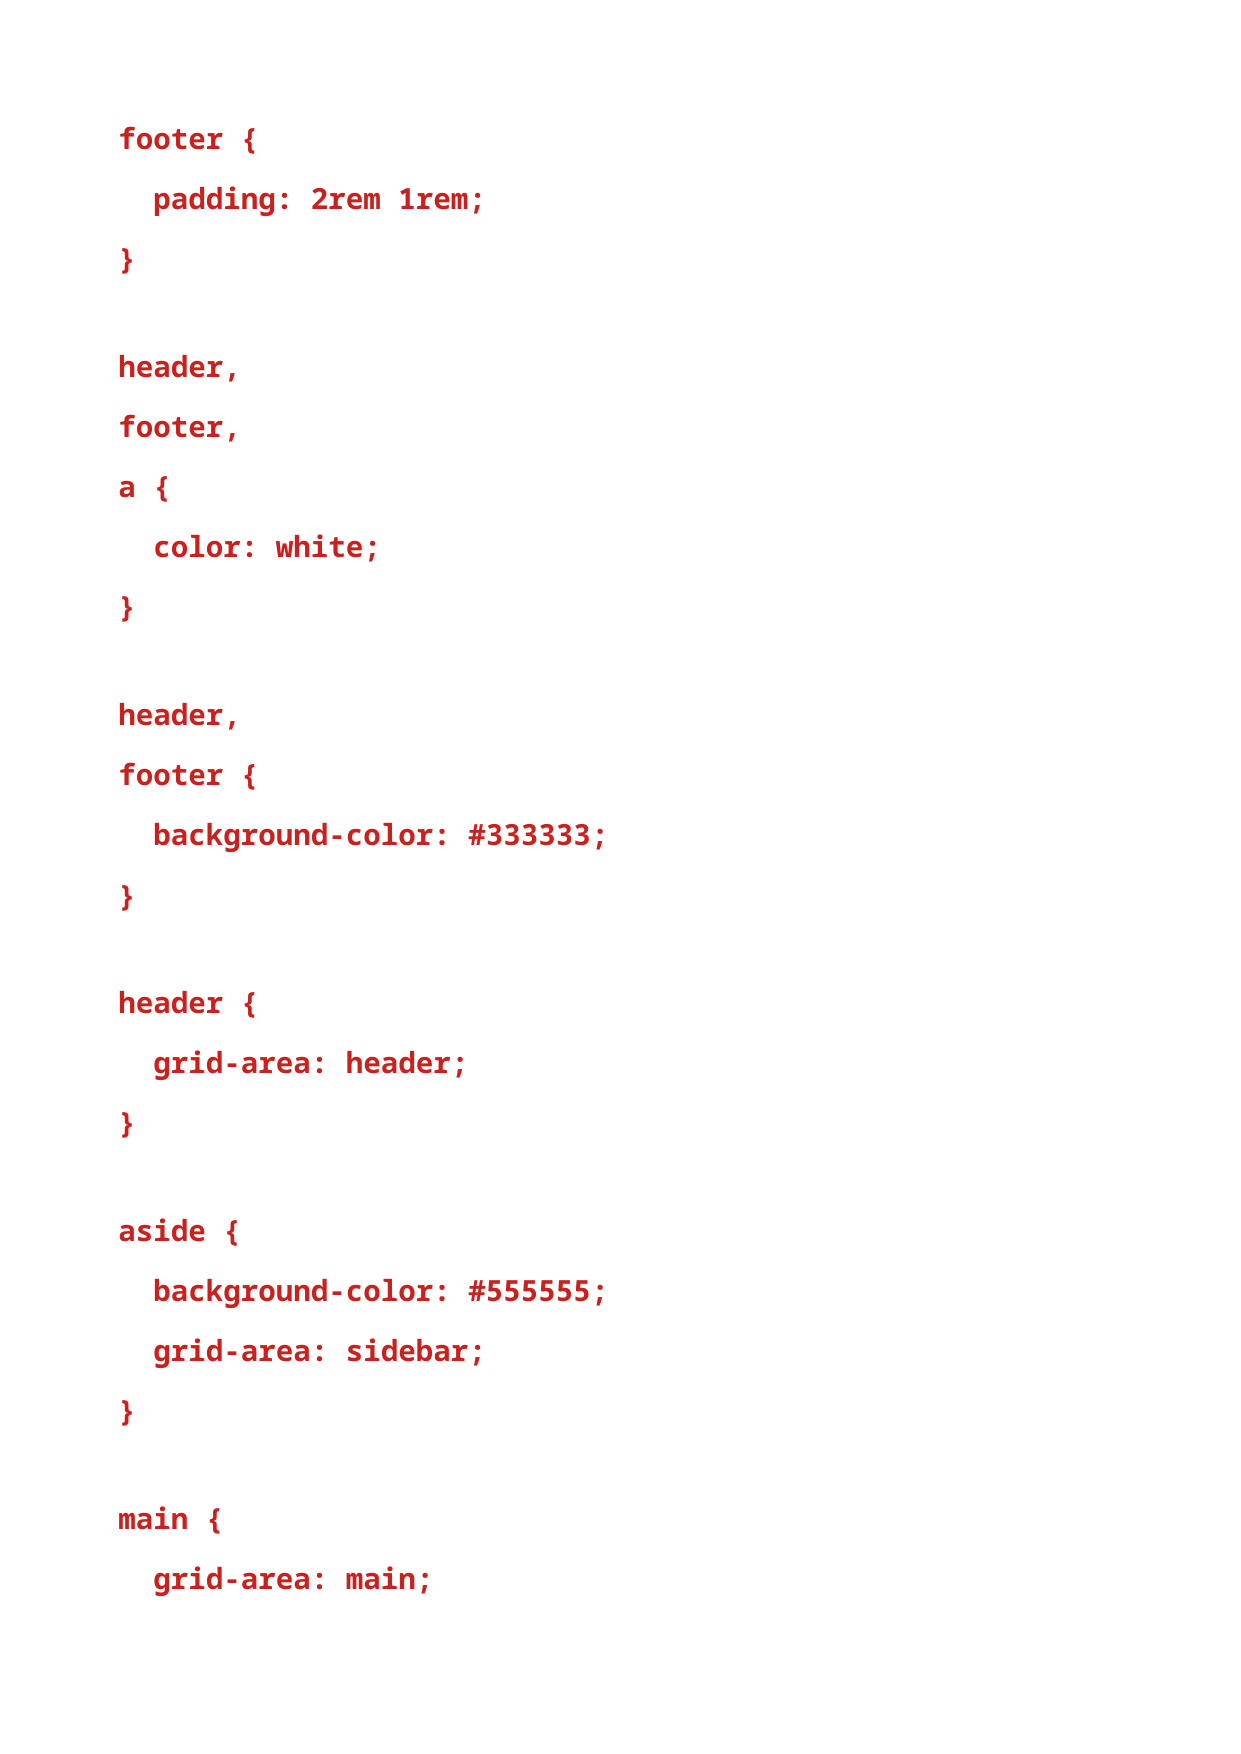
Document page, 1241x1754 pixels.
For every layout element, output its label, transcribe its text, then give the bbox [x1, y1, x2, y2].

text padding: 2rem 1rem; [118, 178, 1122, 218]
text footer, [118, 406, 1122, 446]
text color: white; [118, 527, 1122, 566]
text grid-area: header; [118, 1042, 1122, 1082]
text header, [118, 694, 1122, 734]
text } [118, 238, 1122, 278]
text grid-area: sidebar; [118, 1330, 1122, 1370]
text footer { [118, 118, 1122, 158]
text } [118, 1103, 1122, 1142]
text background-color: #333333; [118, 814, 1122, 854]
text a { [118, 466, 1122, 506]
text } [118, 1391, 1122, 1430]
text aside { [118, 1210, 1122, 1250]
text } [118, 587, 1122, 626]
text } [118, 875, 1122, 914]
text background-color: #555555; [118, 1270, 1122, 1310]
text grid-area: main; [118, 1558, 1122, 1598]
text main { [118, 1498, 1122, 1538]
text header { [118, 982, 1122, 1022]
text footer { [118, 754, 1122, 794]
text header, [118, 346, 1122, 386]
